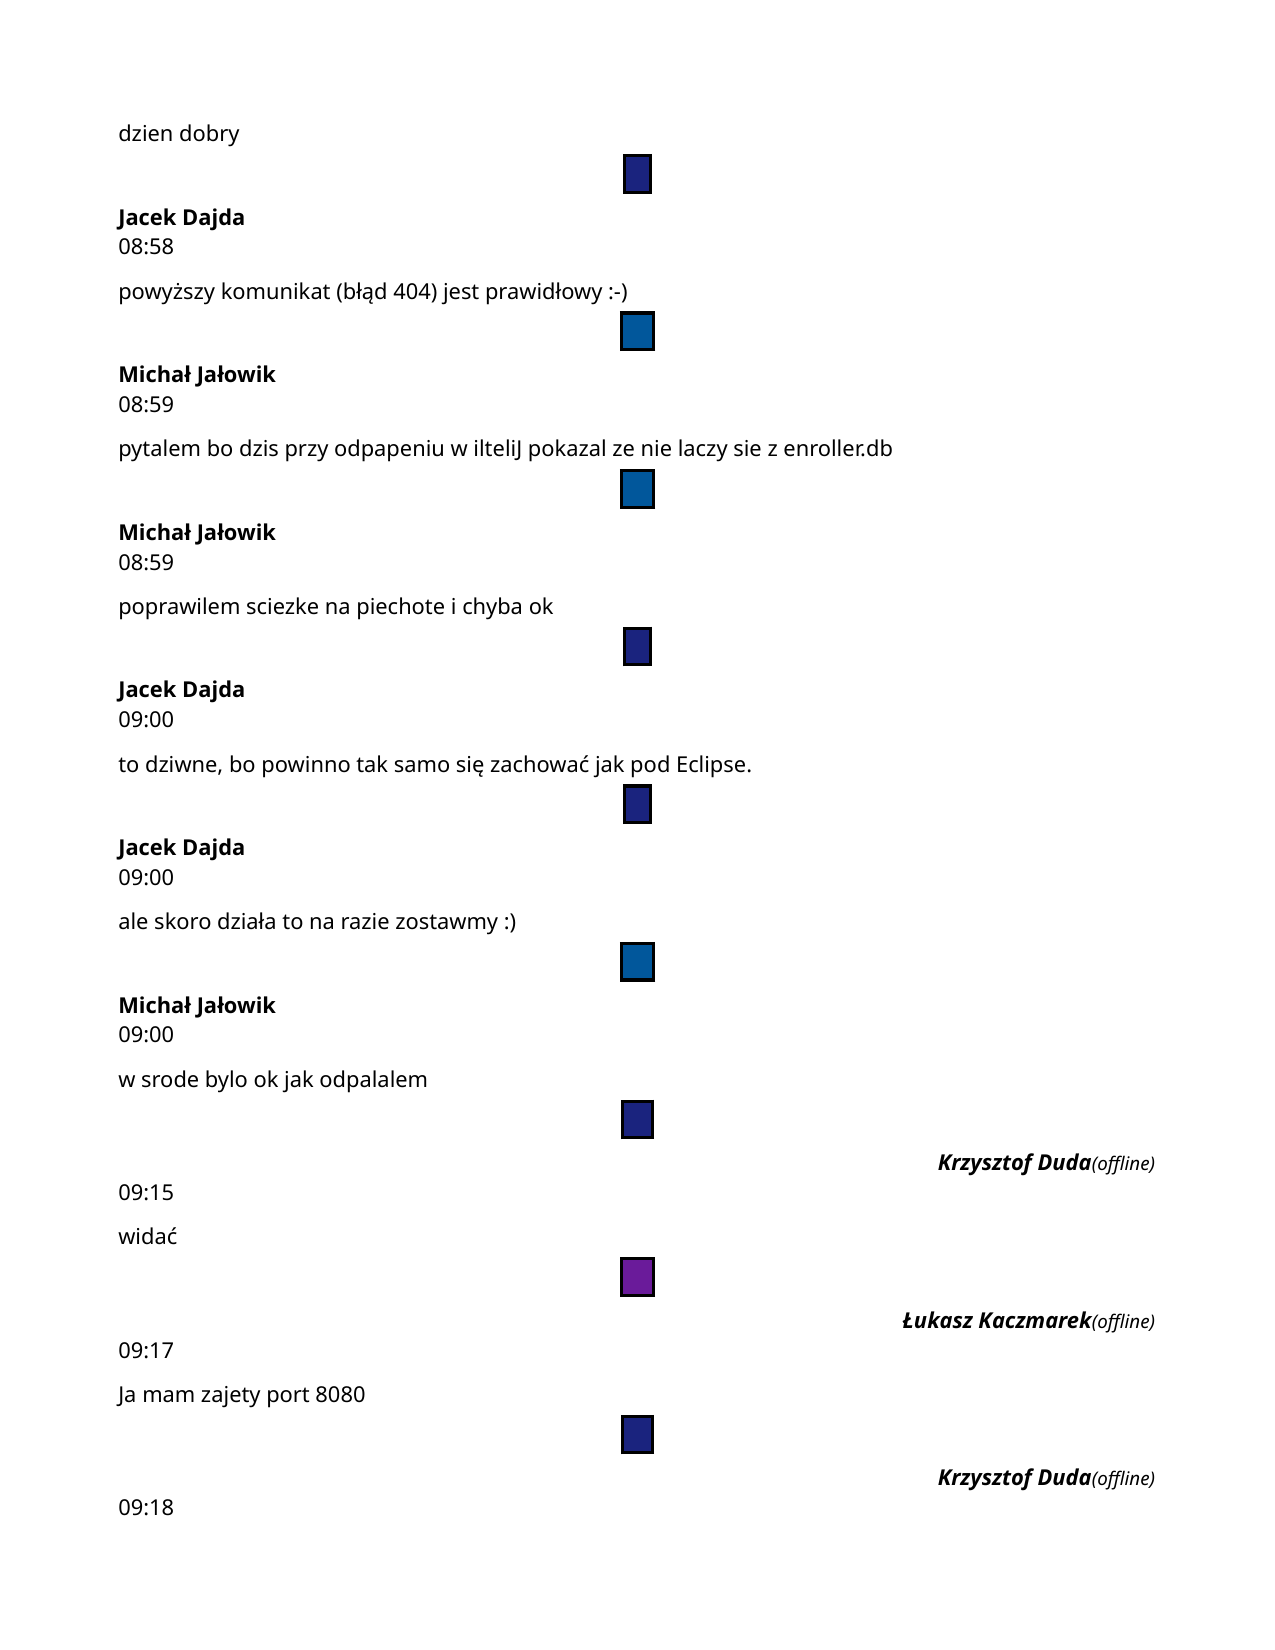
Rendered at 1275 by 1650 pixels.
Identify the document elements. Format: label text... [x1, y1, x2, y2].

text dzien dobry [118, 118, 1157, 148]
text pytalem bo dzis przy odpapeniu w ilteliJ pokazal ze nie laczy sie z enroller.db [118, 433, 1157, 463]
text [118, 784, 623, 824]
text [118, 154, 623, 194]
text 09:15 [118, 1177, 1157, 1207]
text Łukasz Kaczmarek(offline) [118, 1305, 1157, 1334]
text widać [118, 1221, 1157, 1251]
text Krzysztof Duda(offline) [118, 1147, 1157, 1177]
text Ja [626, 630, 649, 663]
text ale skoro działa to na razie zostawmy :) [118, 906, 1157, 936]
text 08:59 [118, 547, 1157, 576]
text poprawilem sciezke na piechote i chyba ok [118, 591, 1157, 621]
text Mi [623, 315, 652, 348]
text Ja [626, 788, 649, 821]
text [652, 784, 1157, 824]
text Ja mam zajety port 8080 [118, 1379, 1157, 1409]
text Michał Jałowik [118, 517, 1157, 547]
text 09:00 [118, 704, 1157, 734]
text Jacek Dajda [118, 202, 1157, 231]
text powyższy komunikat (błąd 404) jest prawidłowy :-) [118, 276, 1157, 306]
text [654, 1099, 1157, 1139]
text [655, 942, 1157, 982]
text 09:18 [118, 1492, 1157, 1522]
text 08:59 [118, 389, 1157, 419]
text [655, 311, 1157, 351]
text Ja [626, 157, 649, 191]
text 09:17 [118, 1334, 1157, 1364]
text [118, 627, 623, 666]
text Kr [118, 1099, 653, 1139]
text [655, 469, 1157, 509]
text Michał Jałowik [118, 359, 1157, 389]
text [655, 1257, 1157, 1297]
text Mi [623, 945, 652, 978]
text w srode bylo ok jak odpalalem [118, 1064, 1157, 1093]
text 09:00 [118, 1019, 1157, 1049]
text 09:00 [118, 862, 1157, 892]
text Łu [623, 1260, 652, 1294]
text [118, 942, 620, 982]
text Mi [623, 472, 652, 506]
text [118, 469, 620, 509]
text 08:58 [118, 231, 1157, 261]
text [652, 627, 1157, 666]
text [654, 1415, 1157, 1454]
text Krzysztof Duda(offline) [118, 1462, 1157, 1492]
text Kr [624, 1418, 651, 1451]
text [118, 311, 620, 351]
text Jacek Dajda [118, 832, 1157, 862]
text to dziwne, bo powinno tak samo się zachować jak pod Eclipse. [118, 748, 1157, 778]
text Michał Jałowik [118, 989, 1157, 1019]
text Jacek Dajda [118, 674, 1157, 704]
text [118, 1415, 621, 1454]
text [652, 154, 1157, 194]
text [118, 1257, 620, 1297]
